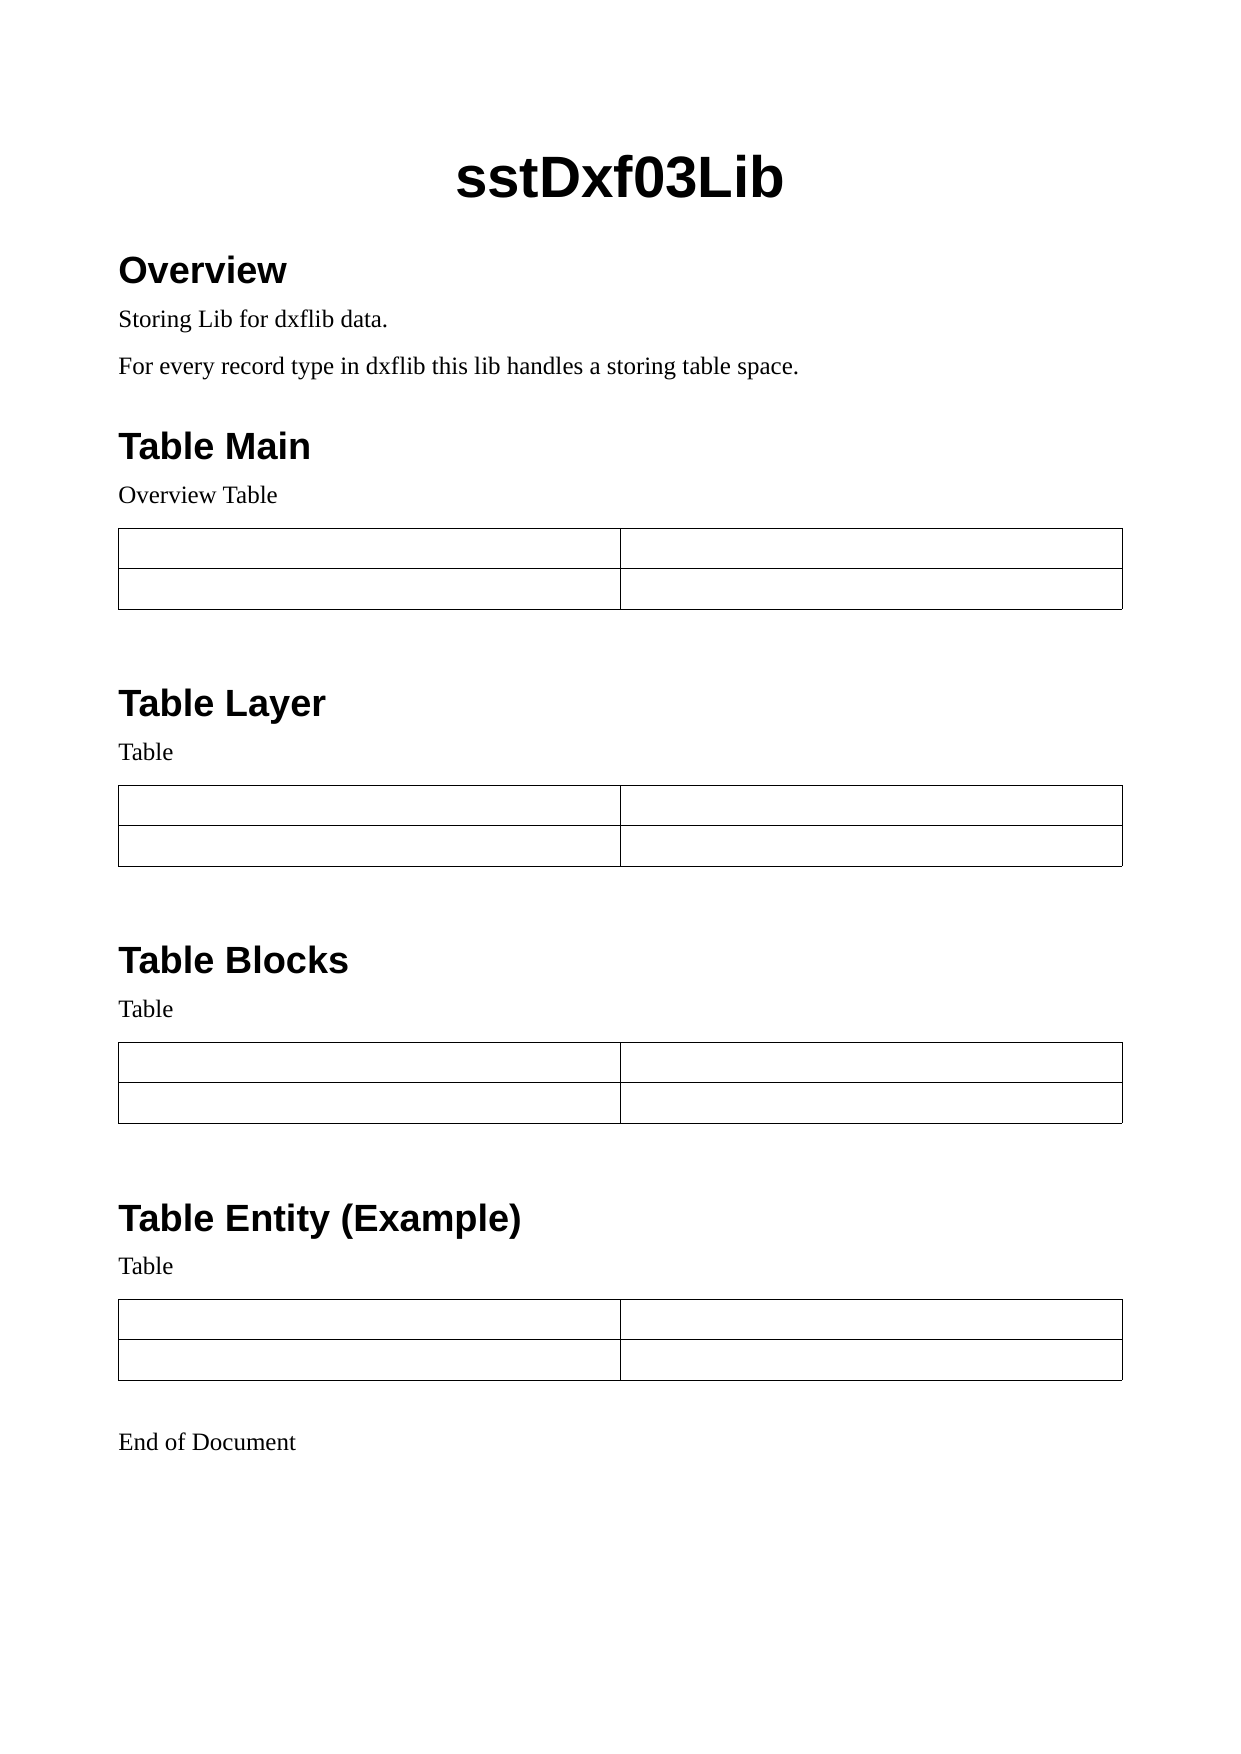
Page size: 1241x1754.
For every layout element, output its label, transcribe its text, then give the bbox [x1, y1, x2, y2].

title sstDxf03Lib [118, 143, 1122, 210]
text For every record type in dxflib this lib handles a storing table space. [118, 351, 1122, 380]
table_header [621, 529, 1122, 568]
table_header [119, 529, 620, 568]
table_cell [119, 1340, 620, 1380]
subtitle Table Blocks [118, 938, 1122, 982]
subtitle Table Layer [118, 681, 1122, 725]
table_header [621, 786, 1122, 825]
table_header [621, 1300, 1122, 1339]
table_cell [621, 1083, 1122, 1123]
text Table [118, 1251, 1122, 1280]
table_cell [621, 569, 1122, 608]
table_cell [119, 826, 620, 866]
table_header [621, 1043, 1122, 1082]
subtitle Overview [118, 248, 1122, 291]
subtitle Table Entity (Example) [118, 1195, 1122, 1239]
table_cell [621, 1340, 1122, 1380]
text Table [118, 994, 1122, 1023]
subtitle Table Main [118, 424, 1122, 468]
text Table [118, 737, 1122, 766]
table_cell [119, 1083, 620, 1123]
table_cell [621, 826, 1122, 866]
text End of Document [118, 1427, 1122, 1456]
table_cell [119, 569, 620, 608]
table_header [119, 786, 620, 825]
table_header [119, 1043, 620, 1082]
table_header [119, 1300, 620, 1339]
text Storing Lib for dxflib data. [118, 304, 1122, 333]
text Overview Table [118, 480, 1122, 509]
